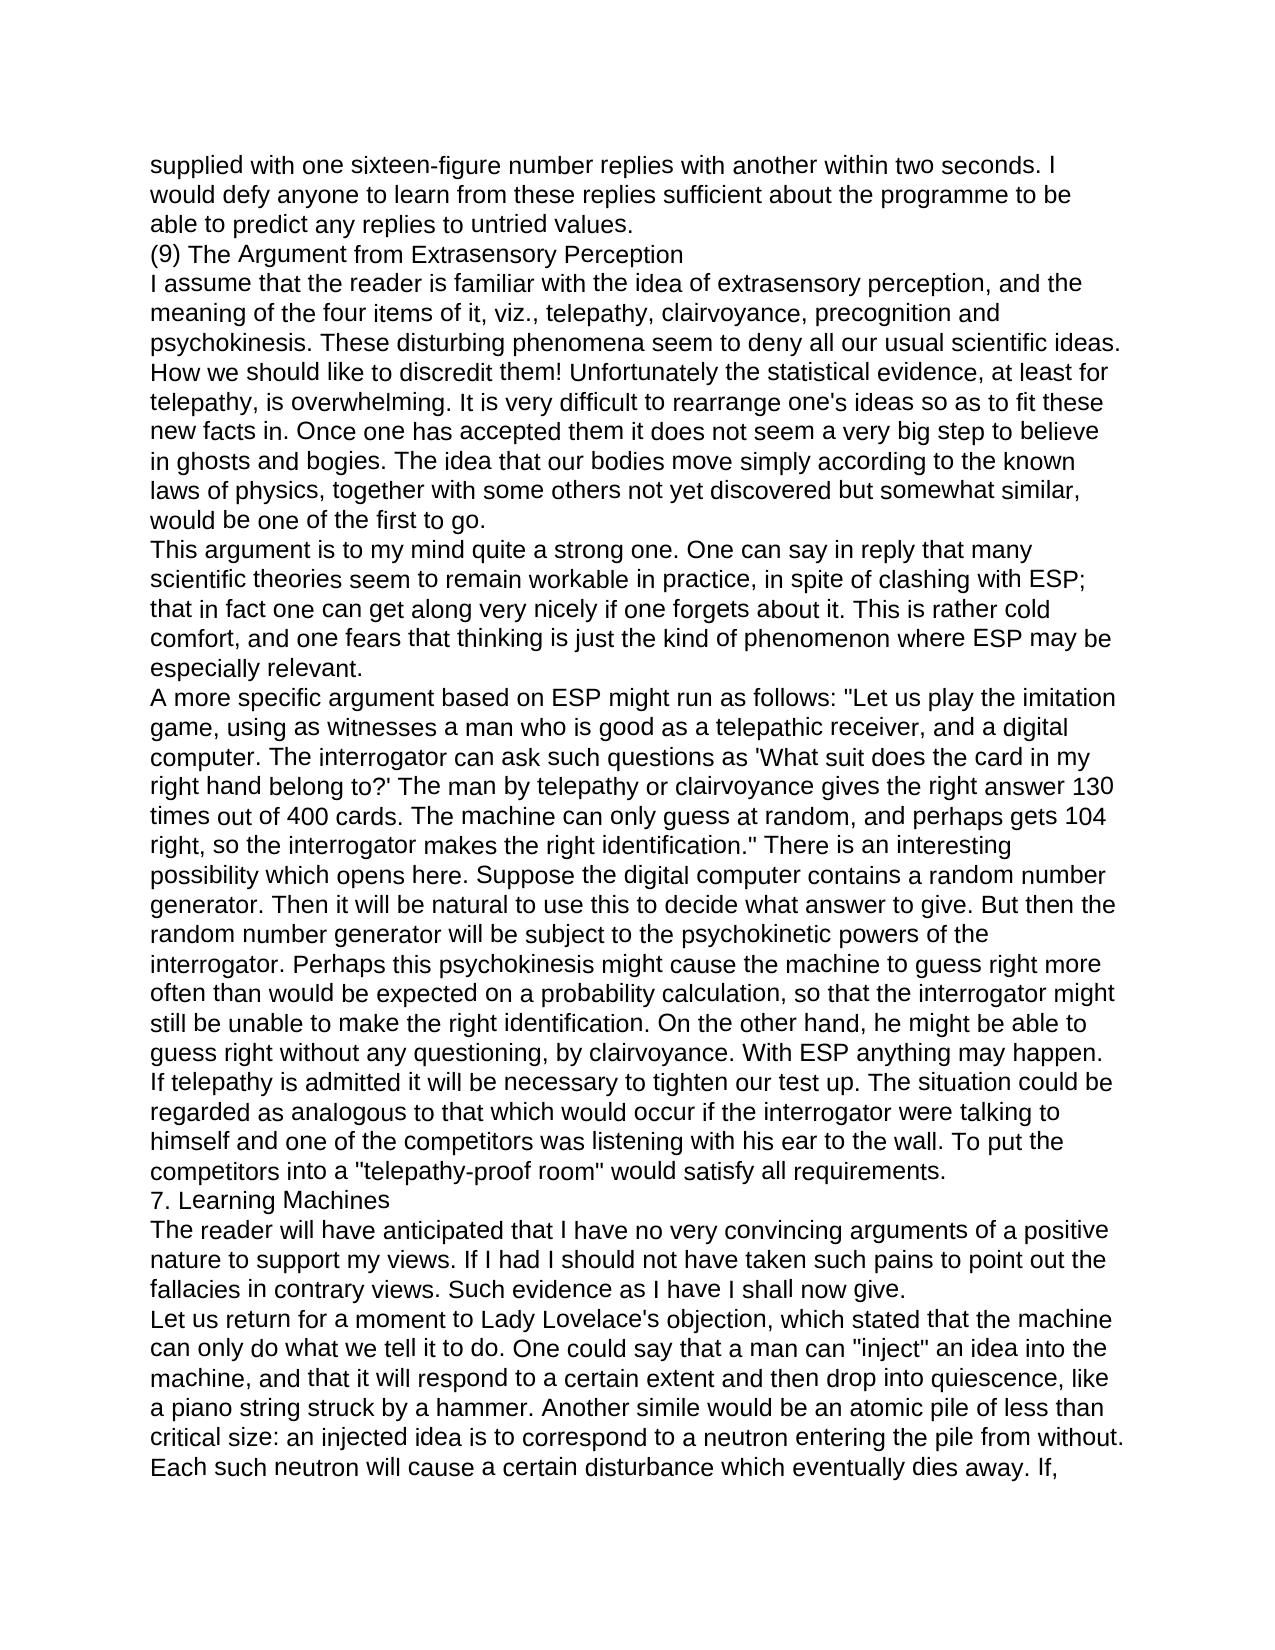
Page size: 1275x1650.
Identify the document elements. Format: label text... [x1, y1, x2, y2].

text If telepathy is admitted it will be necessary to tighten our test up. The situation could be regarded as analogous to that which would occur if the interrogator were talking to himself and one of the competitors was listening with his ear to the wall. To put the competitors into a "telepathy-proof room" would satisfy all requirements. [150, 1067, 1125, 1185]
text supplied with one sixteen-figure number replies with another within two seconds. I would defy anyone to learn from these replies sufficient about the programme to be able to predict any replies to untried values. [150, 150, 1125, 239]
text This argument is to my mind quite a strong one. One can say in reply that many scientific theories seem to remain workable in practice, in spite of clashing with ESP; that in fact one can get along very nicely if one forgets about it. This is rather cold comfort, and one fears that thinking is just the kind of phenomenon where ESP may be especially relevant. [150, 534, 1125, 682]
text A more specific argument based on ESP might run as follows: "Let us play the imitation game, using as witnesses a man who is good as a telepathic receiver, and a digital computer. The interrogator can ask such questions as 'What suit does the card in my right hand belong to?' The man by telepathy or clairvoyance gives the right answer 130 times out of 400 cards. The machine can only guess at random, and perhaps gets 104 right, so the interrogator makes the right identification." There is an interesting possibility which opens here. Suppose the digital computer contains a random number generator. Then it will be natural to use this to decide what answer to give. But then the random number generator will be subject to the psychokinetic powers of the interrogator. Perhaps this psychokinesis might cause the machine to guess right more often than would be expected on a probability calculation, so that the interrogator might still be unable to make the right identification. On the other hand, he might be able to guess right without any questioning, by clairvoyance. With ESP anything may happen. [150, 682, 1125, 1067]
text (9) The Argument from Extrasensory Perception [150, 239, 1125, 268]
text The reader will have anticipated that I have no very convincing arguments of a positive nature to support my views. If I had I should not have taken such pains to point out the fallacies in contrary views. Such evidence as I have I shall now give. [150, 1215, 1125, 1304]
text I assume that the reader is familiar with the idea of extrasensory perception, and the meaning of the four items of it, viz., telepathy, clairvoyance, precognition and psychokinesis. These disturbing phenomena seem to deny all our usual scientific ideas. How we should like to discredit them! Unfortunately the statistical evidence, at least for telepathy, is overwhelming. It is very difficult to rearrange one's ideas so as to fit these new facts in. Once one has accepted them it does not seem a very big step to believe in ghosts and bogies. The idea that our bodies move simply according to the known laws of physics, together with some others not yet discovered but somewhat similar, would be one of the first to go. [150, 268, 1125, 534]
text Let us return for a moment to Lady Lovelace's objection, which stated that the machine can only do what we tell it to do. One could say that a man can "inject" an idea into the machine, and that it will respond to a certain extent and then drop into quiescence, like a piano string struck by a hammer. Another simile would be an atomic pile of less than critical size: an injected idea is to correspond to a neutron entering the pile from without. Each such neutron will cause a certain disturbance which eventually dies away. If, [150, 1304, 1125, 1481]
text 7. Learning Machines [150, 1185, 1125, 1215]
